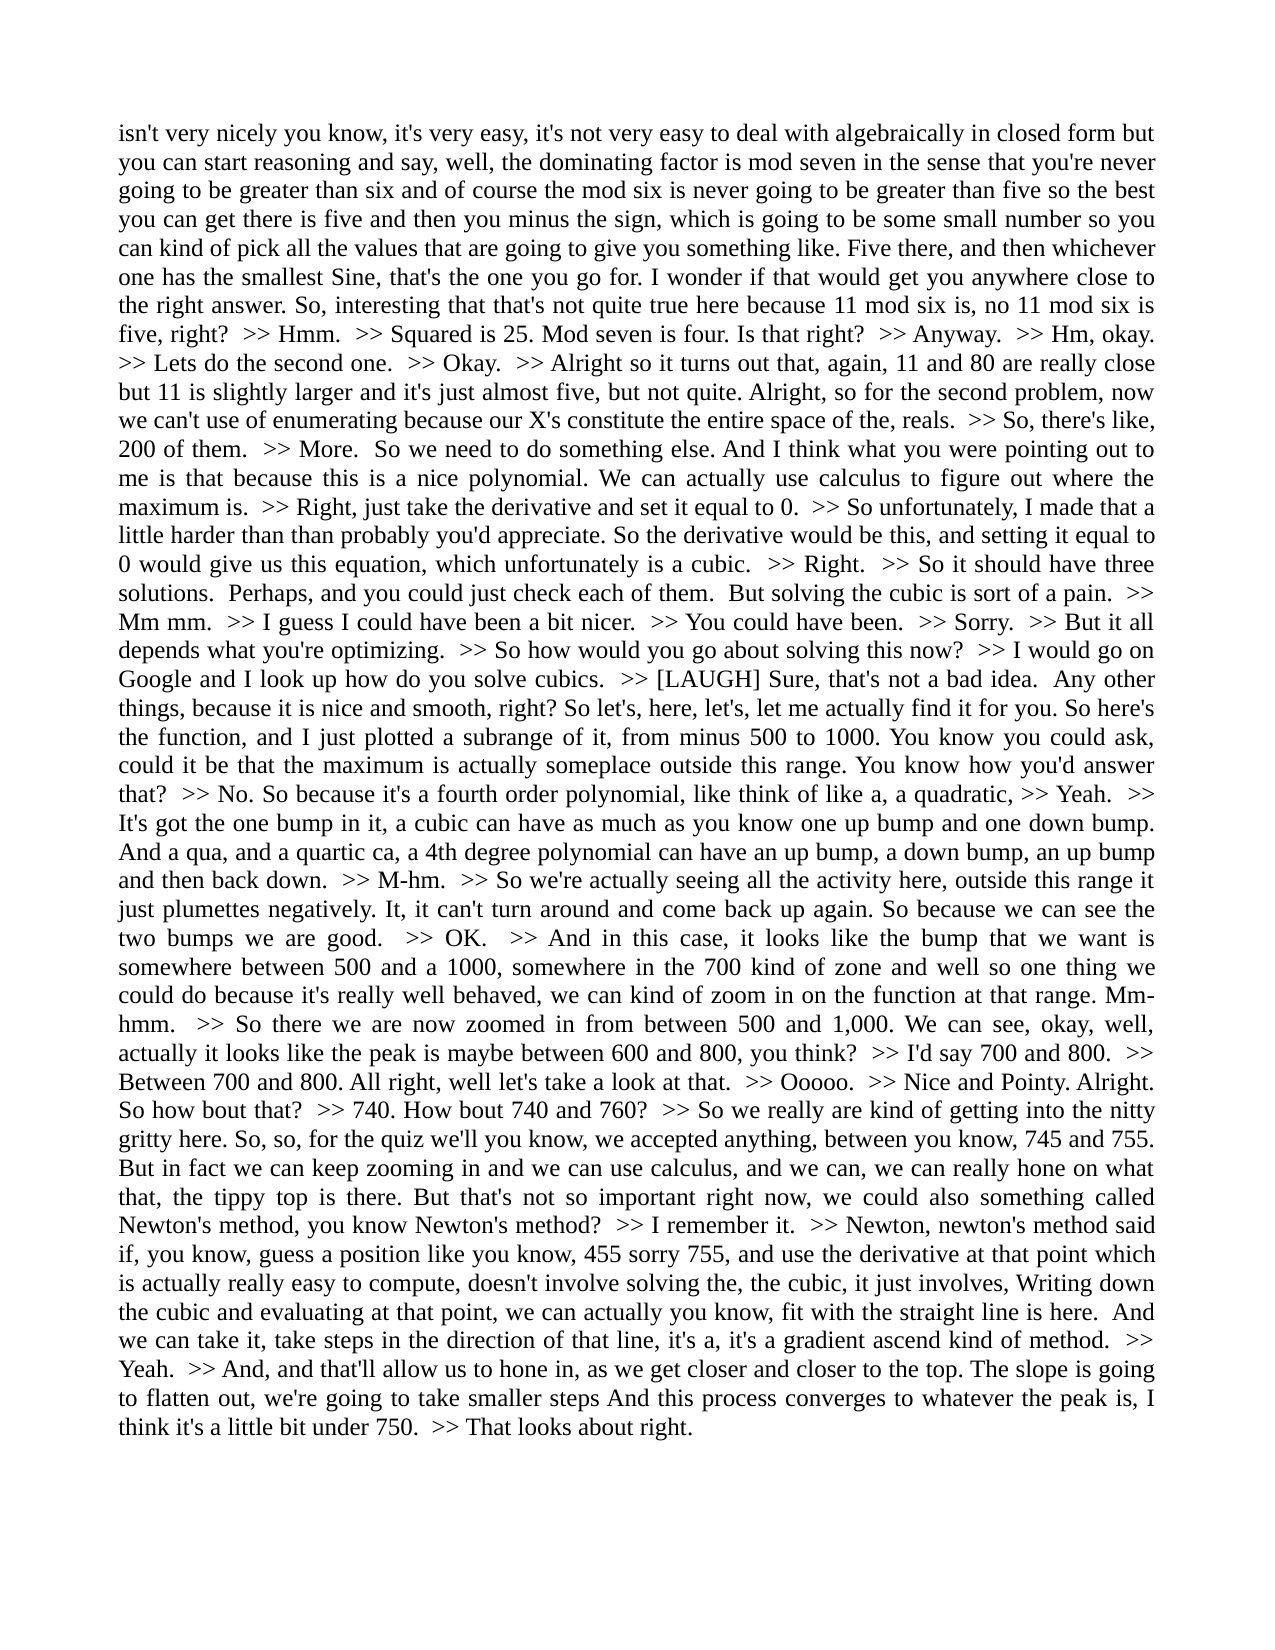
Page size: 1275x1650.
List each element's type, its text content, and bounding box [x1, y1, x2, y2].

text isn't very nicely you know, it's very easy, it's not very easy to deal with algebraically in closed form but you can start reasoning and say, well, the dominating factor is mod seven in the sense that you're never going to be greater than six and of course the mod six is never going to be greater than five so the best you can get there is five and then you minus the sign, which is going to be some small number so you can kind of pick all the values that are going to give you something like. Five there, and then whichever one has the smallest Sine, that's the one you go for. I wonder if that would get you anywhere close to the right answer. So, interesting that that's not quite true here because 11 mod six is, no 11 mod six is five, right? >> Hmm. >> Squared is 25. Mod seven is four. Is that right? >> Anyway. >> Hm, okay. >> Lets do the second one. >> Okay. >> Alright so it turns out that, again, 11 and 80 are really close but 11 is slightly larger and it's just almost five, but not quite. Alright, so for the second problem, now we can't use of enumerating because our X's constitute the entire space of the, reals. >> So, there's like, 200 of them. >> More. So we need to do something else. And I think what you were pointing out to me is that because this is a nice polynomial. We can actually use calculus to figure out where the maximum is. >> Right, just take the derivative and set it equal to 0. >> So unfortunately, I made that a little harder than than probably you'd appreciate. So the derivative would be this, and setting it equal to 0 would give us this equation, which unfortunately is a cubic. >> Right. >> So it should have three solutions. Perhaps, and you could just check each of them. But solving the cubic is sort of a pain. >> Mm mm. >> I guess I could have been a bit nicer. >> You could have been. >> Sorry. >> But it all depends what you're optimizing. >> So how would you go about solving this now? >> I would go on Google and I look up how do you solve cubics. >> [LAUGH] Sure, that's not a bad idea. Any other things, because it is nice and smooth, right? So let's, here, let's, let me actually find it for you. So here's the function, and I just plotted a subrange of it, from minus 500 to 1000. You know you could ask, could it be that the maximum is actually someplace outside this range. You know how you'd answer that? >> No. So because it's a fourth order polynomial, like think of like a, a quadratic, >> Yeah. >> It's got the one bump in it, a cubic can have as much as you know one up bump and one down bump. And a qua, and a quartic ca, a 4th degree polynomial can have an up bump, a down bump, an up bump and then back down. >> M-hm. >> So we're actually seeing all the activity here, outside this range it just plumettes negatively. It, it can't turn around and come back up again. So because we can see the two bumps we are good. >> OK. >> And in this case, it looks like the bump that we want is somewhere between 500 and a 1000, somewhere in the 700 kind of zone and well so one thing we could do because it's really well behaved, we can kind of zoom in on the function at that range. Mm-hmm. >> So there we are now zoomed in from between 500 and 1,000. We can see, okay, well, actually it looks like the peak is maybe between 600 and 800, you think? >> I'd say 700 and 800. >> Between 700 and 800. All right, well let's take a look at that. >> Ooooo. >> Nice and Pointy. Alright. So how bout that? >> 740. How bout 740 and 760? >> So we really are kind of getting into the nitty gritty here. So, so, for the quiz we'll you know, we accepted anything, between you know, 745 and 755. But in fact we can keep zooming in and we can use calculus, and we can, we can really hone on what that, the tippy top is there. But that's not so important right now, we could also something called Newton's method, you know Newton's method? >> I remember it. >> Newton, newton's method said if, you know, guess a position like you know, 455 sorry 755, and use the derivative at that point which is actually really easy to compute, doesn't involve solving the, the cubic, it just involves, Writing down the cubic and evaluating at that point, we can actually you know, fit with the straight line is here. And we can take it, take steps in the direction of that line, it's a, it's a gradient ascend kind of method. >> Yeah. >> And, and that'll allow us to hone in, as we get closer and closer to the top. The slope is going to flatten out, we're going to take smaller steps And this process converges to whatever the peak is, I think it's a little bit under 750. >> That looks about right. [118, 118, 1157, 1441]
